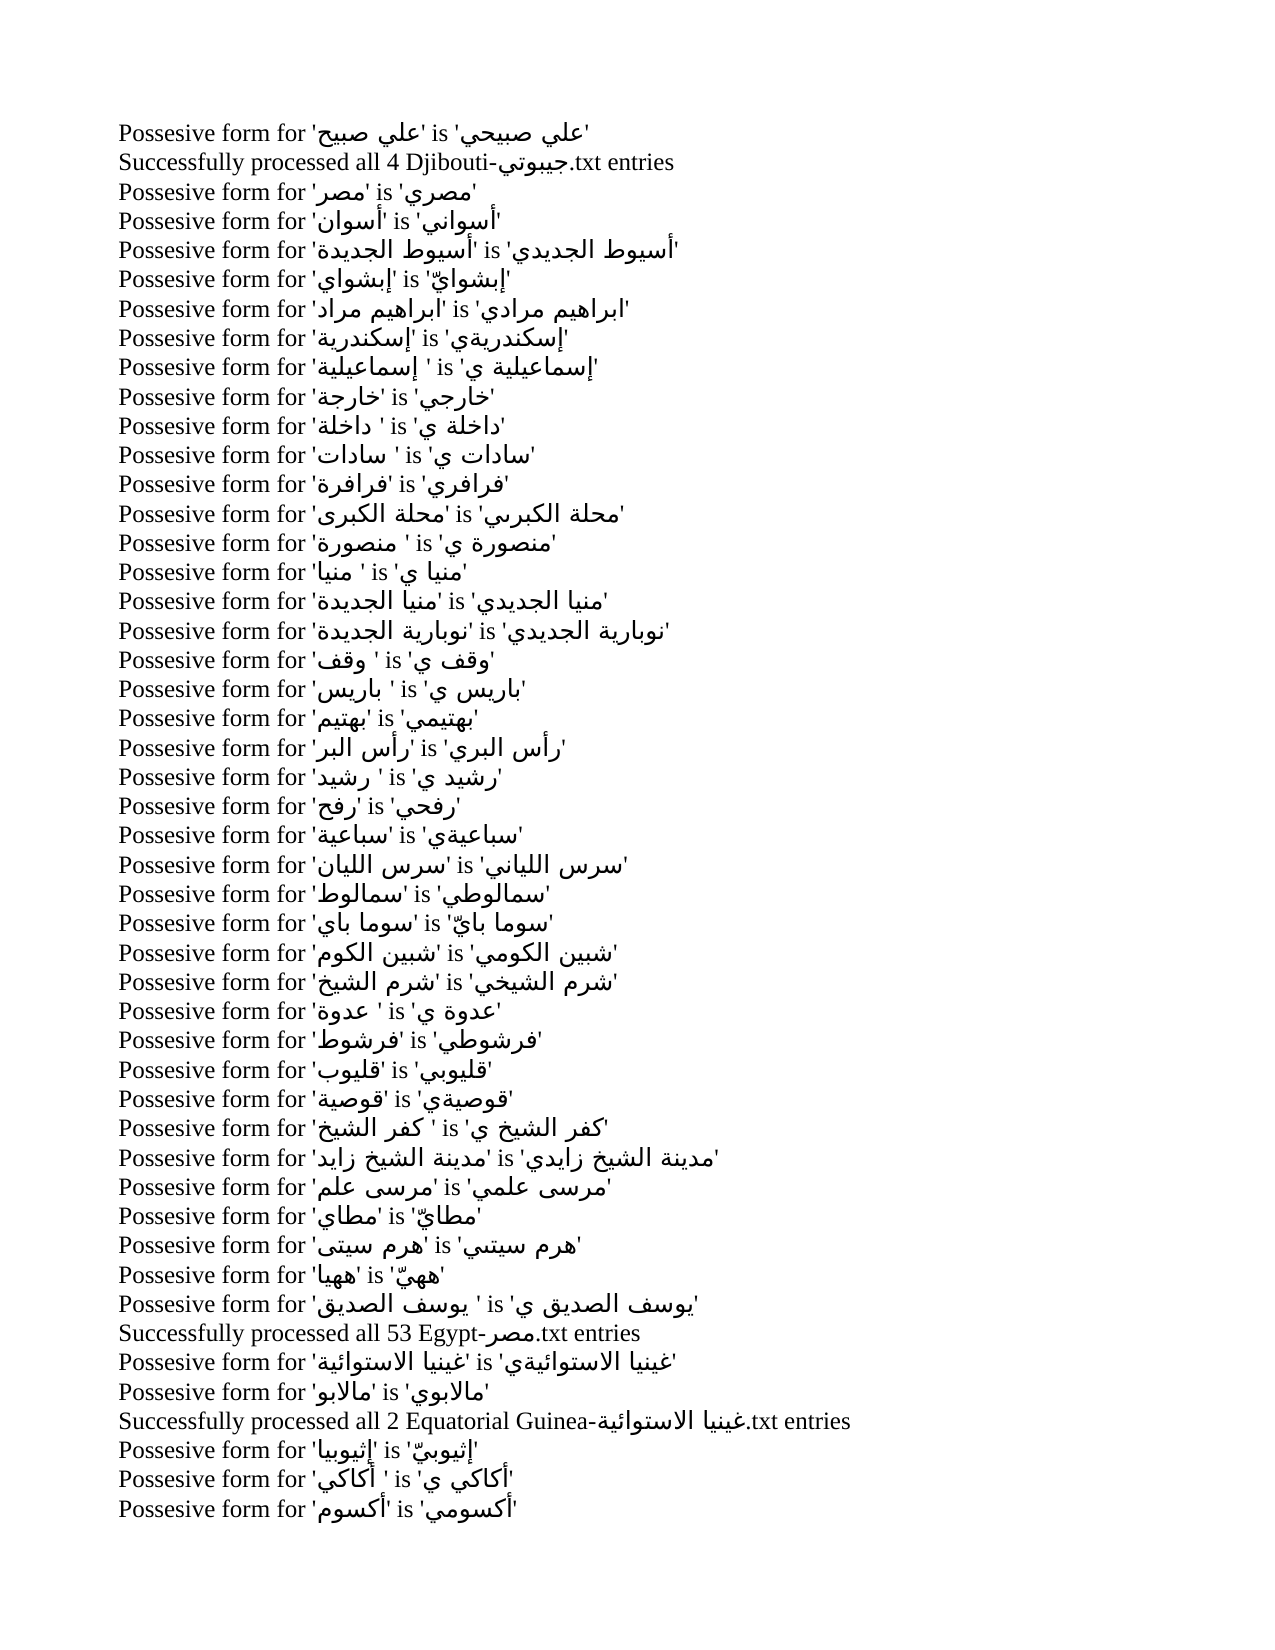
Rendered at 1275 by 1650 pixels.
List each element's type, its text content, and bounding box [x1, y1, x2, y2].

text Possesive form for 'أكسوم' is 'أكسومي' [118, 1494, 1157, 1523]
text Possesive form for 'مصر' is 'مصري' [118, 177, 1157, 206]
text Possesive form for 'محلة الكبرى' is 'محلة الكبرىي' [118, 499, 1157, 528]
text Possesive form for 'ابراهيم مراد' is 'ابراهيم مرادي' [118, 294, 1157, 323]
text Possesive form for 'مدينة الشيخ زايد' is 'مدينة الشيخ زايدي' [118, 1143, 1157, 1172]
text Possesive form for 'إبشواي' is 'إبشوايّ' [118, 264, 1157, 294]
text Possesive form for 'أسيوط الجديدة' is 'أسيوط الجديدي' [118, 235, 1157, 264]
text Possesive form for 'مرسى علم' is 'مرسى علمي' [118, 1172, 1157, 1201]
text Possesive form for 'شبين الكوم' is 'شبين الكومي' [118, 938, 1157, 967]
text Possesive form for 'منصورة ' is 'منصورة ي' [118, 528, 1157, 557]
text Possesive form for 'عدوة ' is 'عدوة ي' [118, 996, 1157, 1026]
text Possesive form for 'علي صبيح' is 'علي صبيحي' [118, 118, 1157, 147]
text Possesive form for 'سباعية' is 'سباعيةي' [118, 821, 1157, 850]
text Successfully processed all 53 Egypt-مصر.txt entries [118, 1318, 1157, 1347]
text Possesive form for 'كفر الشيخ ' is 'كفر الشيخ ي' [118, 1113, 1157, 1143]
text Possesive form for 'داخلة ' is 'داخلة ي' [118, 411, 1157, 440]
text Possesive form for 'مالابو' is 'مالابوي' [118, 1377, 1157, 1406]
text Possesive form for 'هرم سيتى' is 'هرم سيتىي' [118, 1230, 1157, 1260]
text Possesive form for 'يوسف الصديق ' is 'يوسف الصديق ي' [118, 1289, 1157, 1318]
text Possesive form for 'بهتيم' is 'بهتيمي' [118, 703, 1157, 733]
text Possesive form for 'سمالوط' is 'سمالوطي' [118, 879, 1157, 908]
text Possesive form for 'ههيا' is 'ههيّ' [118, 1260, 1157, 1289]
text Possesive form for 'سادات ' is 'سادات ي' [118, 440, 1157, 469]
text Possesive form for 'غينيا الاستوائية' is 'غينيا الاستوائيةي' [118, 1347, 1157, 1377]
text Possesive form for 'نوبارية الجديدة' is 'نوبارية الجديدي' [118, 616, 1157, 645]
text Possesive form for 'إسكندرية' is 'إسكندريةي' [118, 323, 1157, 352]
text Possesive form for 'منيا الجديدة' is 'منيا الجديدي' [118, 586, 1157, 616]
text Possesive form for 'إثيوبيا' is 'إثيوبيّ' [118, 1435, 1157, 1464]
text Possesive form for 'إسماعيلية ' is 'إسماعيلية ي' [118, 352, 1157, 382]
text Possesive form for 'منيا ' is 'منيا ي' [118, 557, 1157, 586]
text Possesive form for 'أكاكي ' is 'أكاكي ي' [118, 1464, 1157, 1494]
text Possesive form for 'خارجة' is 'خارجي' [118, 382, 1157, 411]
text Successfully processed all 2 Equatorial Guinea-غينيا الاستوائية.txt entries [118, 1406, 1157, 1435]
text Possesive form for 'قليوب' is 'قليوبي' [118, 1055, 1157, 1084]
text Possesive form for 'رأس البر' is 'رأس البري' [118, 733, 1157, 762]
text Possesive form for 'رشيد ' is 'رشيد ي' [118, 762, 1157, 791]
text Possesive form for 'سوما باي' is 'سوما بايّ' [118, 908, 1157, 938]
text Possesive form for 'باريس ' is 'باريس ي' [118, 674, 1157, 703]
text Possesive form for 'رفح' is 'رفحي' [118, 791, 1157, 821]
text Possesive form for 'وقف ' is 'وقف ي' [118, 645, 1157, 674]
text Possesive form for 'فرافرة' is 'فرافري' [118, 469, 1157, 499]
text Possesive form for 'مطاي' is 'مطايّ' [118, 1201, 1157, 1230]
text Possesive form for 'سرس الليان' is 'سرس اللياني' [118, 850, 1157, 879]
text Possesive form for 'أسوان' is 'أسواني' [118, 206, 1157, 235]
text Possesive form for 'شرم الشيخ' is 'شرم الشيخي' [118, 967, 1157, 996]
text Possesive form for 'قوصية' is 'قوصيةي' [118, 1084, 1157, 1113]
text Successfully processed all 4 Djibouti-جيبوتي.txt entries [118, 147, 1157, 177]
text Possesive form for 'فرشوط' is 'فرشوطي' [118, 1026, 1157, 1055]
